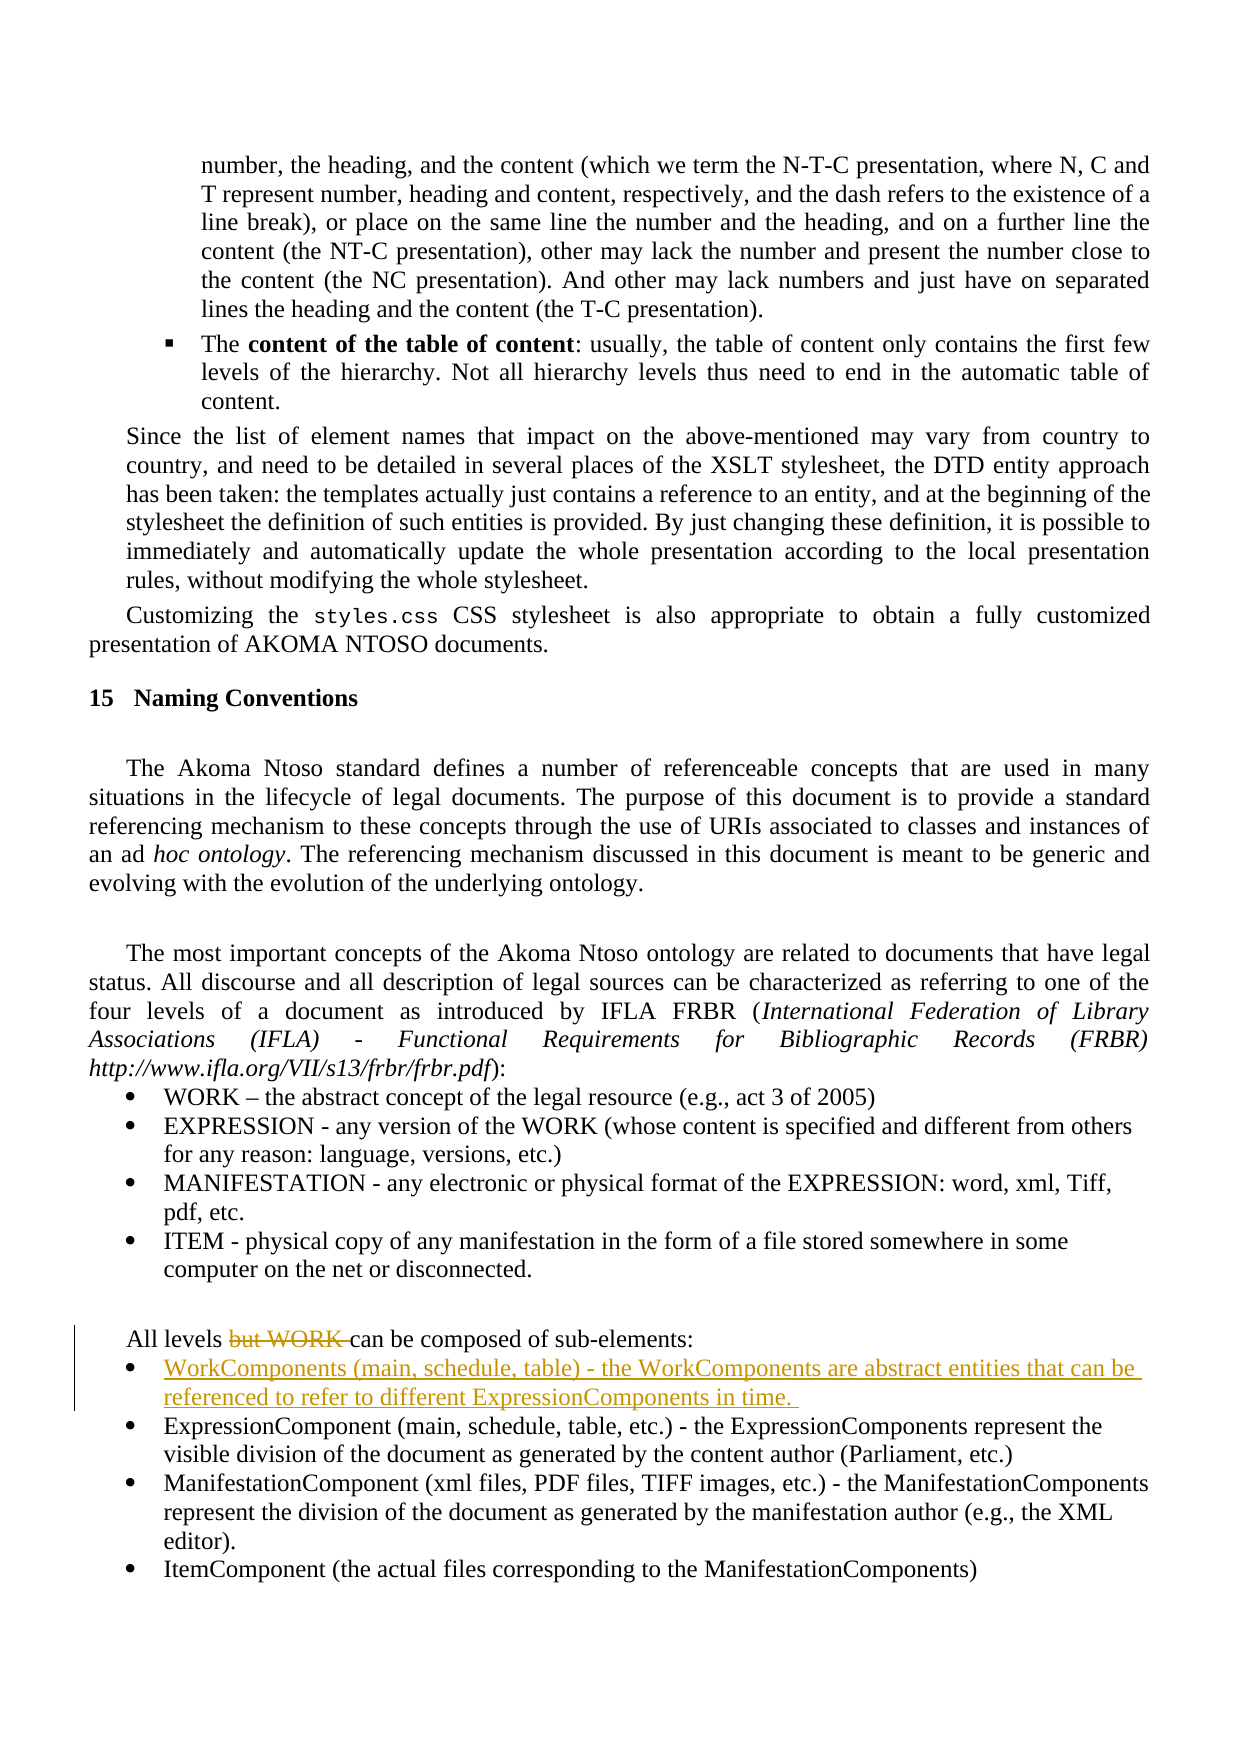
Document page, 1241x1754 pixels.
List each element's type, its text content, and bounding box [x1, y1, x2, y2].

subtitle Naming Conventions [89, 683, 1151, 712]
text Since the list of element names that impact on the above-mentioned may vary from country to country, and need to be detailed in several places of the XSLT stylesheet, the DTD entity approach has been taken: the templates actually just contains a reference to an entity, and at the beginning of the stylesheet the definition of such entities is provided. By just changing these definition, it is possible to immediately and automatically update the whole presentation according to the local presentation rules, without modifying the whole stylesheet. [126, 421, 1151, 594]
list ITEM - physical copy of any manifestation in the form of a file stored somewhere in some computer on the net or disconnected. [126, 1226, 1151, 1283]
list number, the heading, and the content (which we term the N-T-C presentation, where N, C and T represent number, heading and content, respectively, and the dash refers to the existence of a line break), or place on the same line the number and the heading, and on a further line the content (the NT-C presentation), other may lack the number and present the number close to the content (the NC presentation). And other may lack numbers and just have on separated lines the heading and the content (the T-C presentation). [163, 150, 1151, 322]
list The content of the table of content: usually, the table of content only contains the first few levels of the hierarchy. Not all hierarchy levels thus need to end in the automatic table of content. [163, 329, 1151, 415]
list WORK – the abstract concept of the legal resource (e.g., act 3 of 2005) [126, 1082, 1151, 1111]
list ManifestationComponent (xml files, PDF files, TIFF images, etc.) - the ManifestationComponents represent the division of the document as generated by the manifestation author (e.g., the XML editor). [126, 1468, 1151, 1554]
text All levels can be composed of sub-elements: [89, 1324, 1151, 1353]
list WorkComponents (main, schedule, table) - the WorkComponents are abstract entities that can be referenced to refer to different ExpressionComponents in time. [126, 1353, 1151, 1411]
list ExpressionComponent (main, schedule, table, etc.) - the ExpressionComponents represent the visible division of the document as generated by the content author (Parliament, etc.) [126, 1411, 1151, 1468]
text The Akoma Ntoso standard defines a number of referenceable concepts that are used in many situations in the lifecycle of legal documents. The purpose of this document is to provide a standard referencing mechanism to these concepts through the use of URIs associated to classes and instances of an ad hoc ontology. The referencing mechanism discussed in this document is meant to be generic and evolving with the evolution of the underlying ontology. [89, 753, 1151, 897]
text The most important concepts of the Akoma Ntoso ontology are related to documents that have legal status. All discourse and all description of legal sources can be characterized as referring to one of the four levels of a document as introduced by IFLA FRBR (International Federation of Library Associations (IFLA) - Functional Requirements for Bibliographic Records (FRBR) http://www.ifla.org/VII/s13/frbr/frbr.pdf): [89, 938, 1151, 1082]
list MANIFESTATION - any electronic or physical format of the EXPRESSION: word, xml, Tiff, pdf, etc. [126, 1168, 1151, 1226]
list ItemComponent (the actual files corresponding to the ManifestationComponents) [126, 1554, 1151, 1583]
list EXPRESSION - any version of the WORK (whose content is specified and different from others for any reason: language, versions, etc.) [126, 1111, 1151, 1168]
text Customizing the styles.css CSS stylesheet is also appropriate to obtain a fully customized presentation of AKOMA NTOSO documents. [89, 600, 1151, 658]
